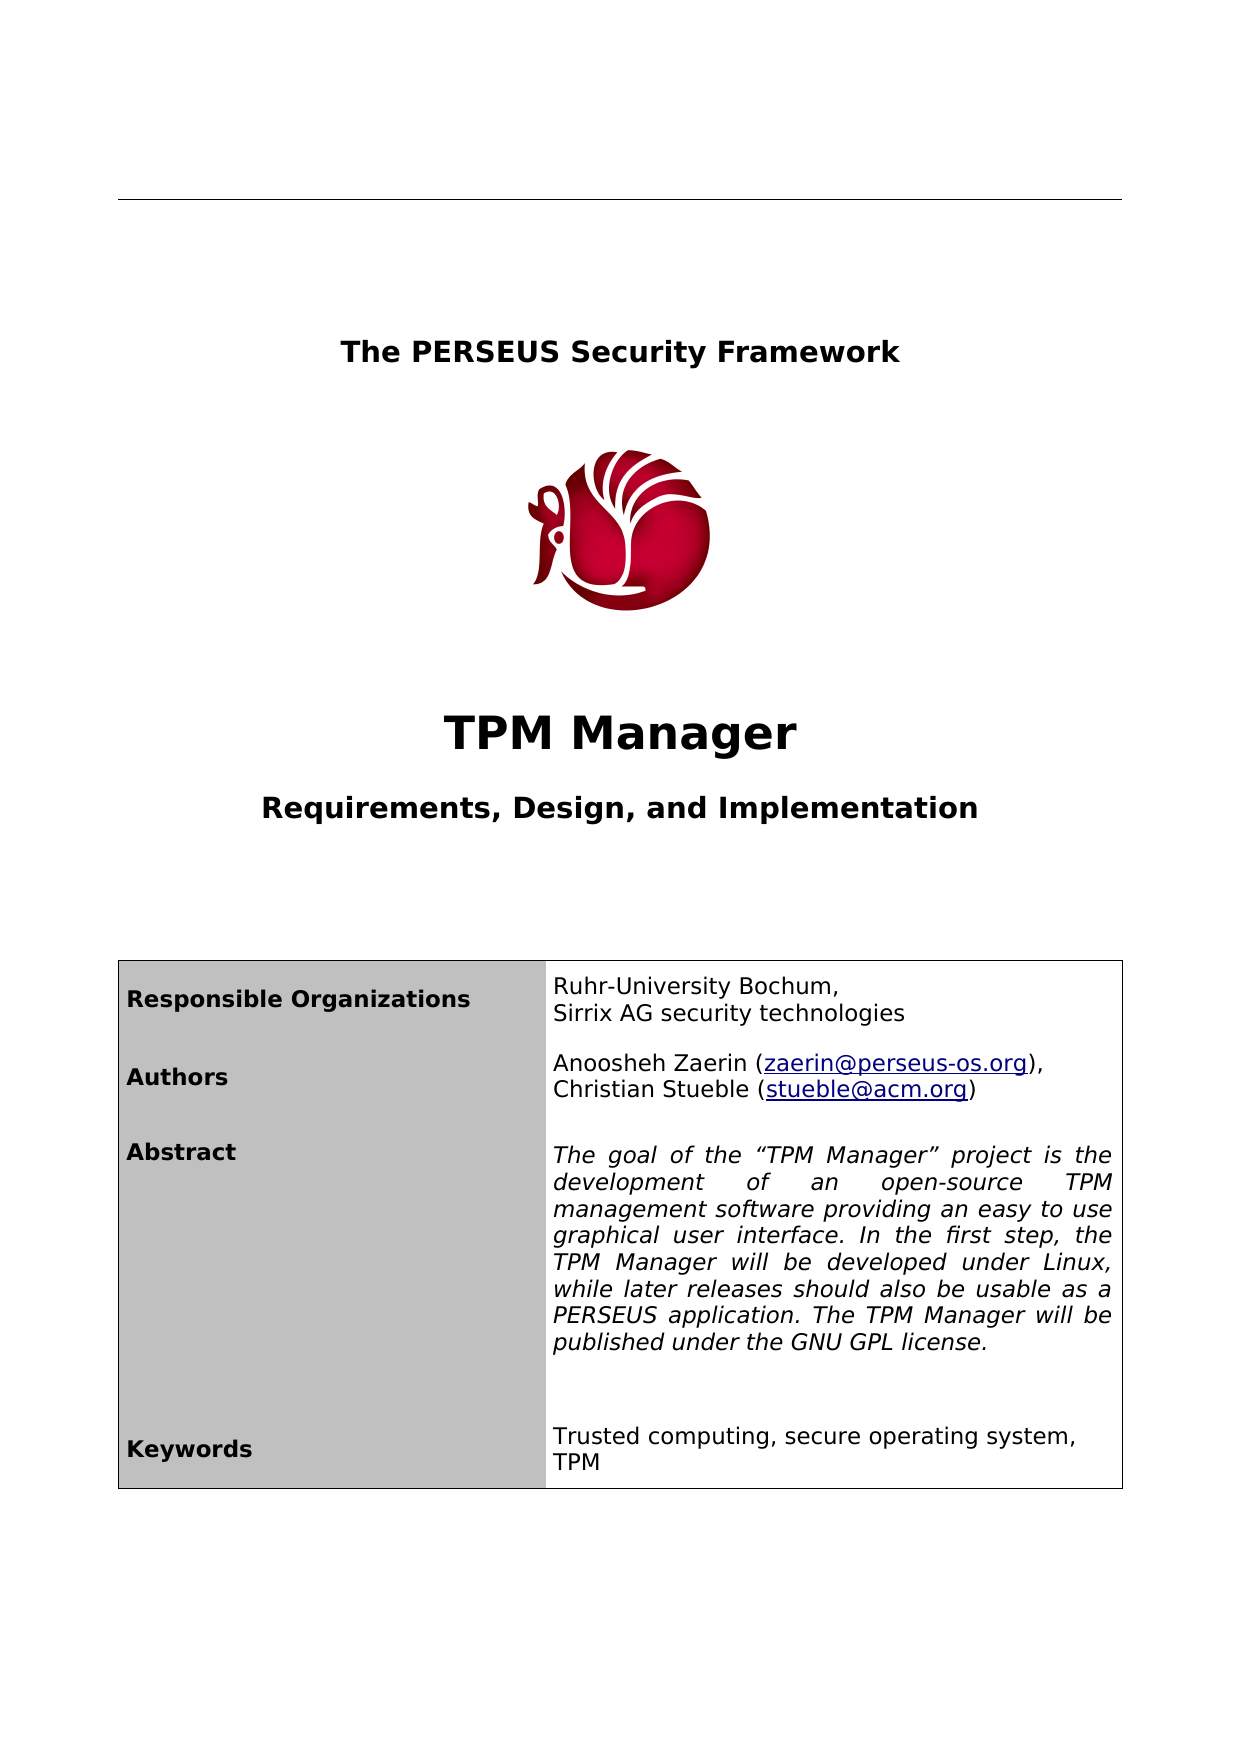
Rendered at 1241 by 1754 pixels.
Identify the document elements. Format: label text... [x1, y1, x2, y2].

table_cell Abstract [119, 1116, 546, 1411]
table_cell The goal of the “TPM Manager” project is the development of an open-source TPM management software providing an easy to use graphical user interface. In the first step, the TPM Manager will be developed under Linux, while later releases should also be usable as a PERSEUS application. The TPM Manager will be published under the GNU GPL license. [546, 1116, 1122, 1411]
table_header Ruhr-University Bochum, Sirrix AG security technologies [546, 961, 1122, 1038]
table_cell Anoosheh Zaerin (zaerin@perseus-os.org), Christian Stueble (stueble@acm.org) [546, 1038, 1122, 1116]
table_cell Trusted computing, secure operating system, TPM [546, 1411, 1122, 1488]
title The PERSEUS Security Framework [118, 336, 1122, 370]
table_cell Authors [119, 1038, 546, 1116]
table_cell Keywords [119, 1411, 546, 1488]
picture [513, 424, 728, 632]
title TPM Manager [118, 707, 1122, 760]
title Requirements, Design, and Implementation [118, 792, 1122, 826]
table_header Responsible Organizations [119, 961, 546, 1038]
